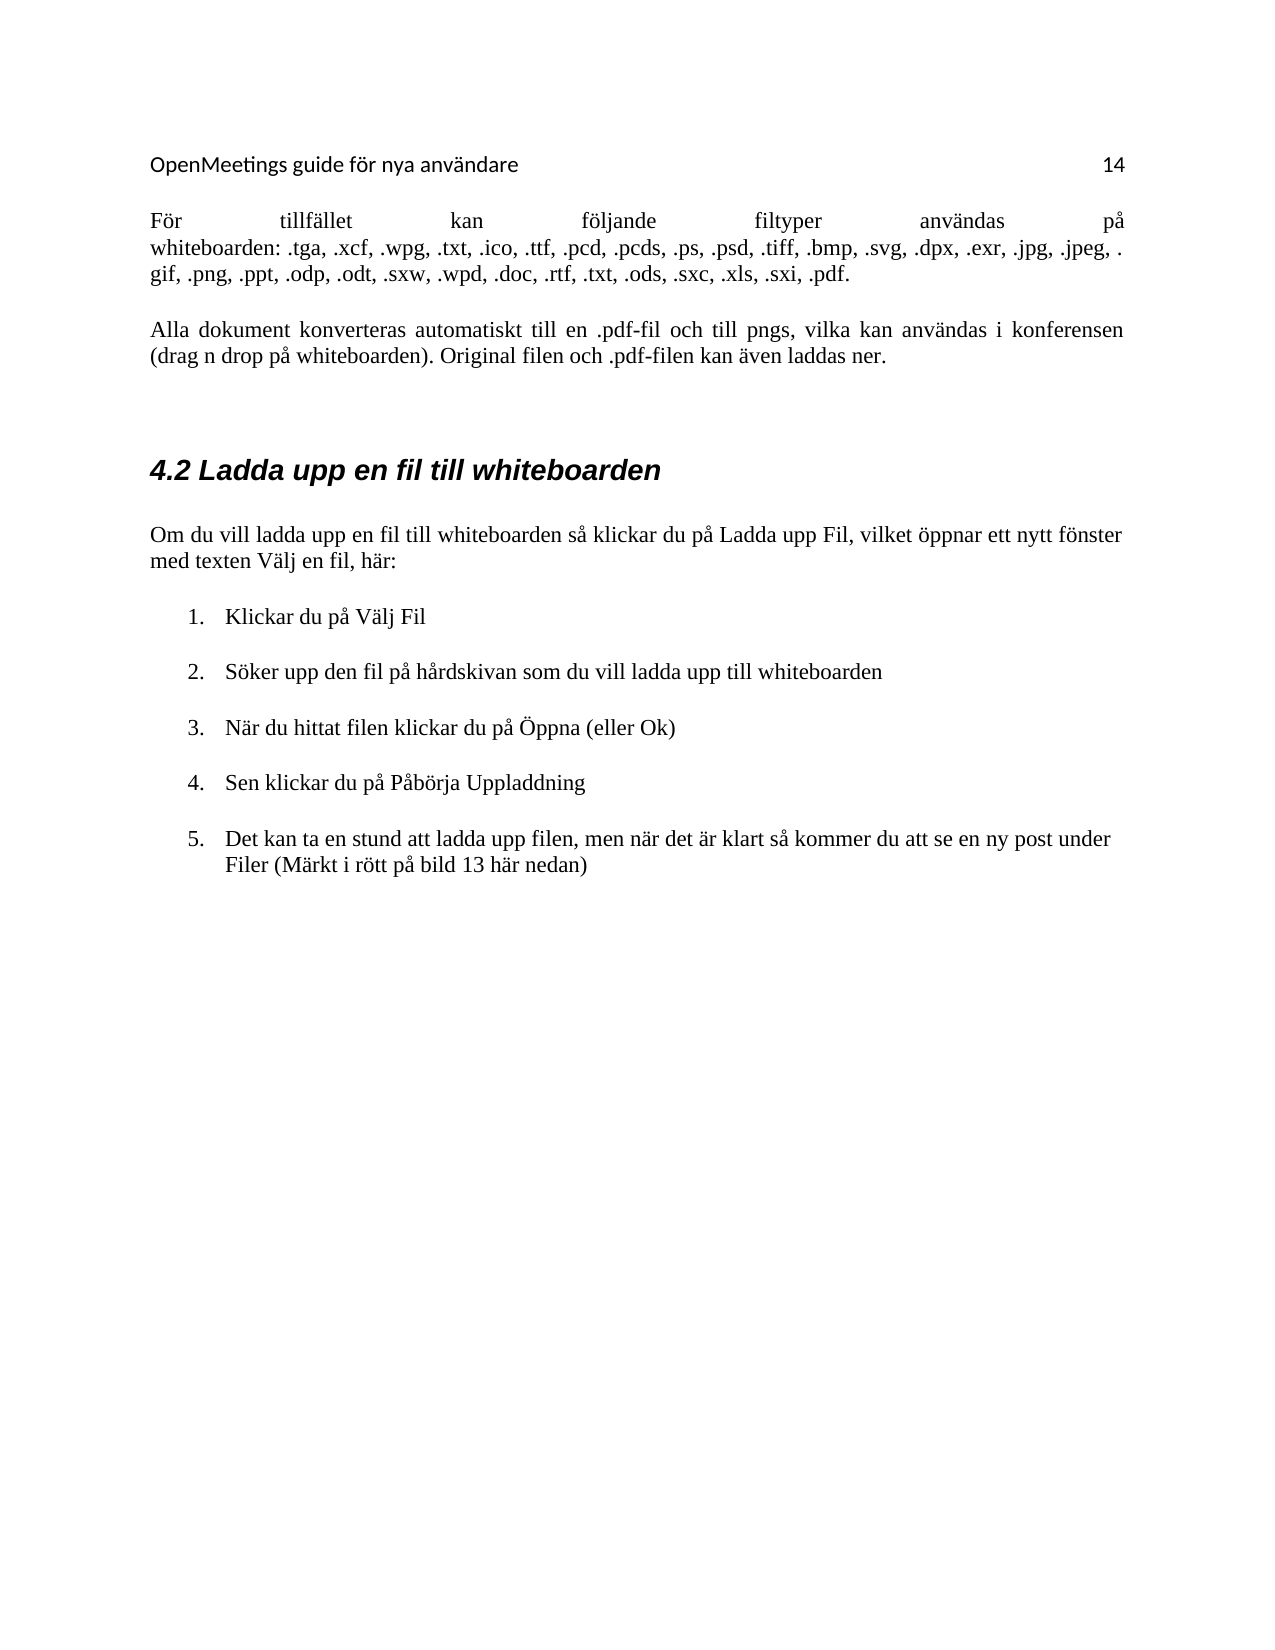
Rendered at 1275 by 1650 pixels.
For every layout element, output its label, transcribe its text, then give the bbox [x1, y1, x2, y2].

text Om du vill ladda upp en fil till whiteboarden så klickar du på Ladda upp Fil, vilket öppnar ett nytt fönster med texten Välj en fil, här: [150, 521, 1125, 573]
list Sen klickar du på Påbörja Uppladdning [187, 769, 1125, 796]
list Det kan ta en stund att ladda upp filen, men när det är klart så kommer du att se en ny post under Filer (Märkt i rött på bild 13 här nedan) [187, 825, 1125, 877]
text Alla dokument konverteras automatiskt till en .pdf-fil och till pngs, vilka kan användas i konferensen (drag n drop på whiteboarden). Original filen och .pdf-filen kan även laddas ner. [150, 316, 1125, 368]
subtitle 4.2 Ladda upp en fil till whiteboarden [150, 453, 1125, 487]
text För tillfället kan följande filtyper användas på whiteboarden: .tga, .xcf, .wpg, .txt, .ico, .ttf, .pcd, .pcds, .ps, .psd, .tiff, .bmp, .svg, .dpx, .exr, .jpg, .jpeg, .gif, .png, .ppt, .odp, .odt, .sxw, .wpd, .doc, .rtf, .txt, .ods, .sxc, .xls, .sxi, .pdf. [150, 207, 1125, 287]
list Klickar du på Välj Fil [187, 603, 1125, 629]
list Söker upp den fil på hårdskivan som du vill ladda upp till whiteboarden [187, 658, 1125, 684]
list När du hittat filen klickar du på Öppna (eller Ok) [187, 714, 1125, 740]
